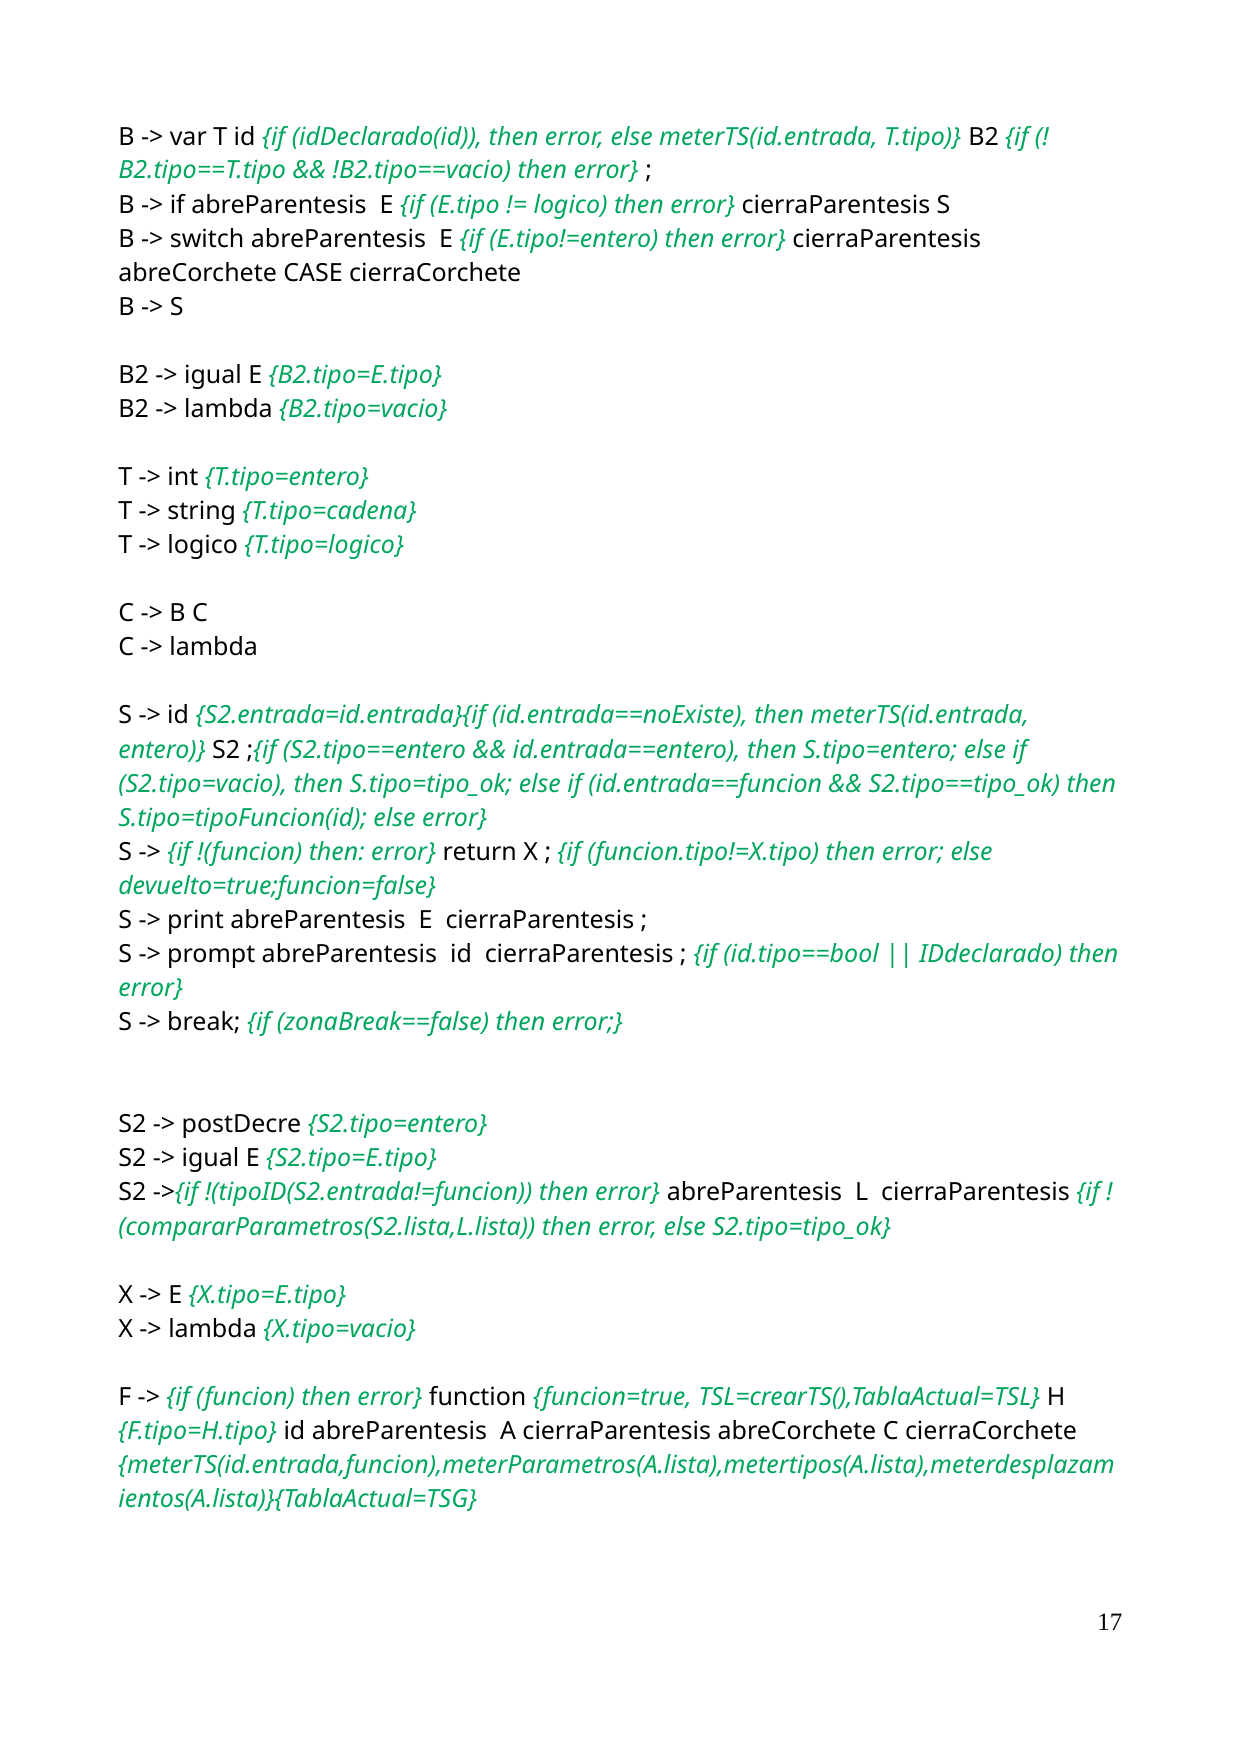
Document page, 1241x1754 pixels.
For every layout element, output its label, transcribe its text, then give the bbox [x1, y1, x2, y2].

text B -> var T id {if (idDeclarado(id)), then error, else meterTS(id.entrada, T.tipo)} B2 {if (!B2.tipo==T.tipo && !B2.tipo==vacio) then error} ; [118, 118, 1122, 186]
text T -> int {T.tipo=entero} [118, 459, 1122, 493]
text B2 -> igual E {B2.tipo=E.tipo} [118, 357, 1122, 391]
text S2 -> postDecre {S2.tipo=entero} [118, 1106, 1122, 1140]
text C -> lambda [118, 629, 1122, 663]
text S -> prompt abreParentesis id cierraParentesis ; {if (id.tipo==bool || IDdeclarado) then error} [118, 936, 1122, 1004]
text S2 ->{if !(tipoID(S2.entrada!=funcion)) then error} abreParentesis L cierraParentesis {if !(compararParametros(S2.lista,L.lista)) then error, else S2.tipo=tipo_ok} [118, 1174, 1122, 1242]
text X -> E {X.tipo=E.tipo} [118, 1276, 1122, 1310]
text T -> logico {T.tipo=logico} [118, 527, 1122, 561]
text X -> lambda {X.tipo=vacio} [118, 1310, 1122, 1344]
text C -> B C [118, 595, 1122, 629]
text S -> break; {if (zonaBreak==false) then error;} [118, 1004, 1122, 1038]
text S -> print abreParentesis E cierraParentesis ; [118, 902, 1122, 936]
text S2 -> igual E {S2.tipo=E.tipo} [118, 1140, 1122, 1174]
text B -> if abreParentesis E {if (E.tipo != logico) then error} cierraParentesis S [118, 186, 1122, 220]
text B -> S [118, 288, 1122, 322]
text T -> string {T.tipo=cadena} [118, 493, 1122, 527]
text S -> {if !(funcion) then: error} return X ; {if (funcion.tipo!=X.tipo) then error; else devuelto=true;funcion=false} [118, 833, 1122, 902]
text S -> id {S2.entrada=id.entrada}{if (id.entrada==noExiste), then meterTS(id.entrada, entero)} S2 ;{if (S2.tipo==entero && id.entrada==entero), then S.tipo=entero; else if (S2.tipo=vacio), then S.tipo=tipo_ok; else if (id.entrada==funcion && S2.tipo==tipo_ok) then S.tipo=tipoFuncion(id); else error} [118, 697, 1122, 833]
text B -> switch abreParentesis E {if (E.tipo!=entero) then error} cierraParentesis abreCorchete CASE cierraCorchete [118, 220, 1122, 288]
text B2 -> lambda {B2.tipo=vacio} [118, 391, 1122, 425]
text F -> {if (funcion) then error} function {funcion=true, TSL=crearTS(),TablaActual=TSL} H {F.tipo=H.tipo} id abreParentesis A cierraParentesis abreCorchete C cierraCorchete {meterTS(id.entrada,funcion),meterParametros(A.lista),metertipos(A.lista),meterdesplazamientos(A.lista)}{TablaActual=TSG} [118, 1378, 1122, 1515]
